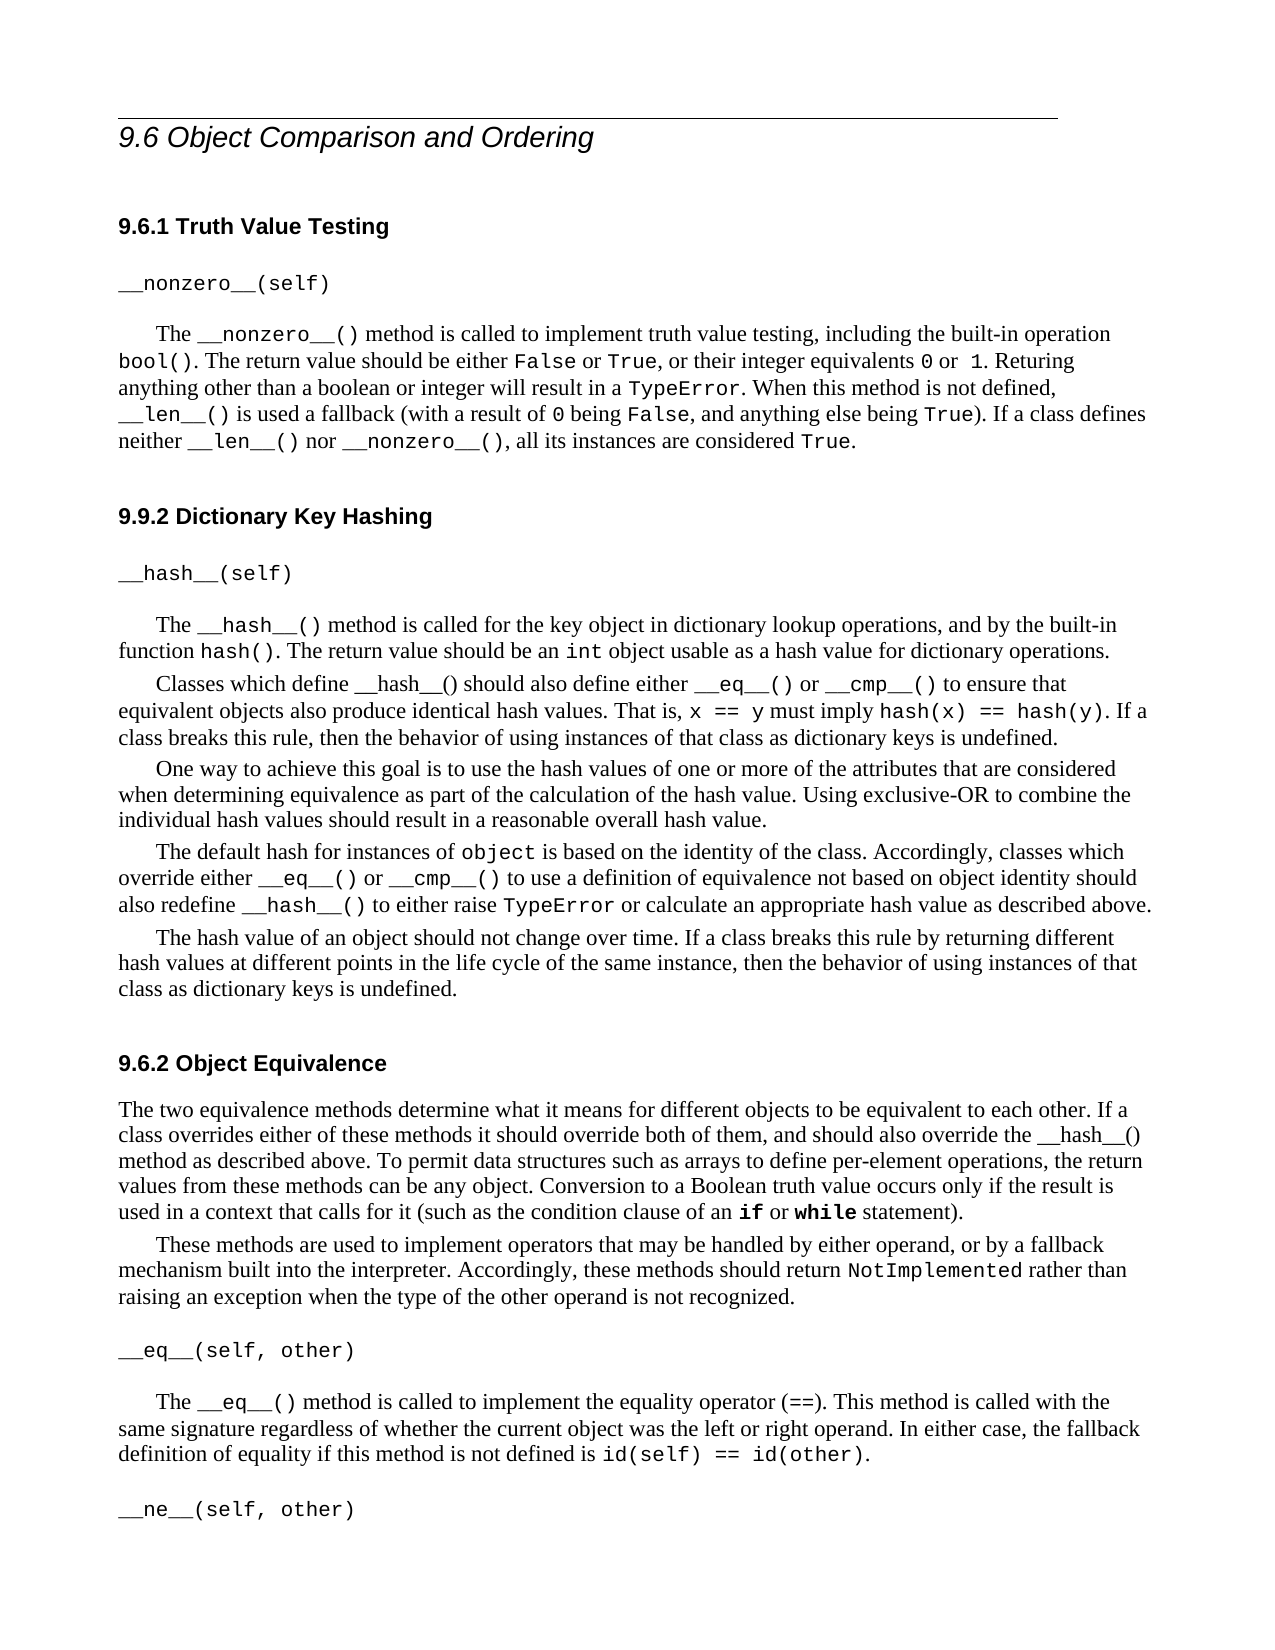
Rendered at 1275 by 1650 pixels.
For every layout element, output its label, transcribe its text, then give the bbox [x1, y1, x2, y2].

text The __eq__() method is called to implement the equality operator (==). This method is called with the same signature regardless of whether the current object was the left or right operand. In either case, the fallback definition of equality if this method is not defined is id(self) == id(other). [118, 1389, 1157, 1468]
text __ne__(self, other) [118, 1499, 1157, 1523]
subtitle 9.6.1 Truth Value Testing [118, 208, 1157, 239]
text __eq__(self, other) [118, 1340, 1157, 1364]
text These methods are used to implement operators that may be handled by either operand, or by a fallback mechanism built into the interpreter. Accordingly, these methods should return NotImplemented rather than raising an exception when the type of the other operand is not recognized. [118, 1232, 1157, 1309]
text One way to achieve this goal is to use the hash values of one or more of the attributes that are considered when determining equivalence as part of the calculation of the hash value. Using exclusive-OR to combine the individual hash values should result in a reasonable overall hash value. [118, 756, 1157, 832]
text __hash__(self) [118, 563, 1157, 587]
text Classes which define __hash__() should also define either __eq__() or __cmp__() to ensure that equivalent objects also produce identical hash values. That is, x == y must imply hash(x) == hash(y). If a class breaks this rule, then the behavior of using instances of that class as dictionary keys is undefined. [118, 671, 1157, 750]
text The default hash for instances of object is based on the identity of the class. Accordingly, classes which override either __eq__() or __cmp__() to use a definition of equivalence not based on object identity should also redefine __hash__() to either raise TypeError or calculate an appropriate hash value as described above. [118, 839, 1157, 919]
text The hash value of an object should not change over time. If a class breaks this rule by returning different hash values at different points in the life cycle of the same instance, then the behavior of using instances of that class as dictionary keys is undefined. [118, 925, 1157, 1001]
text __nonzero__(self) [118, 273, 1157, 296]
subtitle 9.6.2 Object Equivalence [118, 1045, 1157, 1076]
text The __hash__() method is called for the key object in dictionary lookup operations, and by the built-in function hash(). The return value should be an int object usable as a hash value for dictionary operations. [118, 612, 1157, 665]
subtitle 9.9.2 Dictionary Key Hashing [118, 498, 1157, 529]
text The __nonzero__() method is called to implement truth value testing, including the built-in operation bool(). The return value should be either False or True, or their integer equivalents 0 or 1. Returing anything other than a boolean or integer will result in a TypeError. When this method is not defined, __len__() is used a fallback (with a result of 0 being False, and anything else being True). If a class defines neither __len__() nor __nonzero__(), all its instances are considered True. [118, 321, 1157, 454]
subtitle 9.6 Object Comparison and Ordering [118, 119, 1058, 154]
text The two equivalence methods determine what it means for different objects to be equivalent to each other. If a class overrides either of these methods it should override both of them, and should also override the __hash__() method as described above. To permit data structures such as arrays to define per-element operations, the return values from these methods can be any object. Conversion to a Boolean truth value occurs only if the result is used in a context that calls for it (such as the condition clause of an if or while statement). [118, 1097, 1157, 1225]
